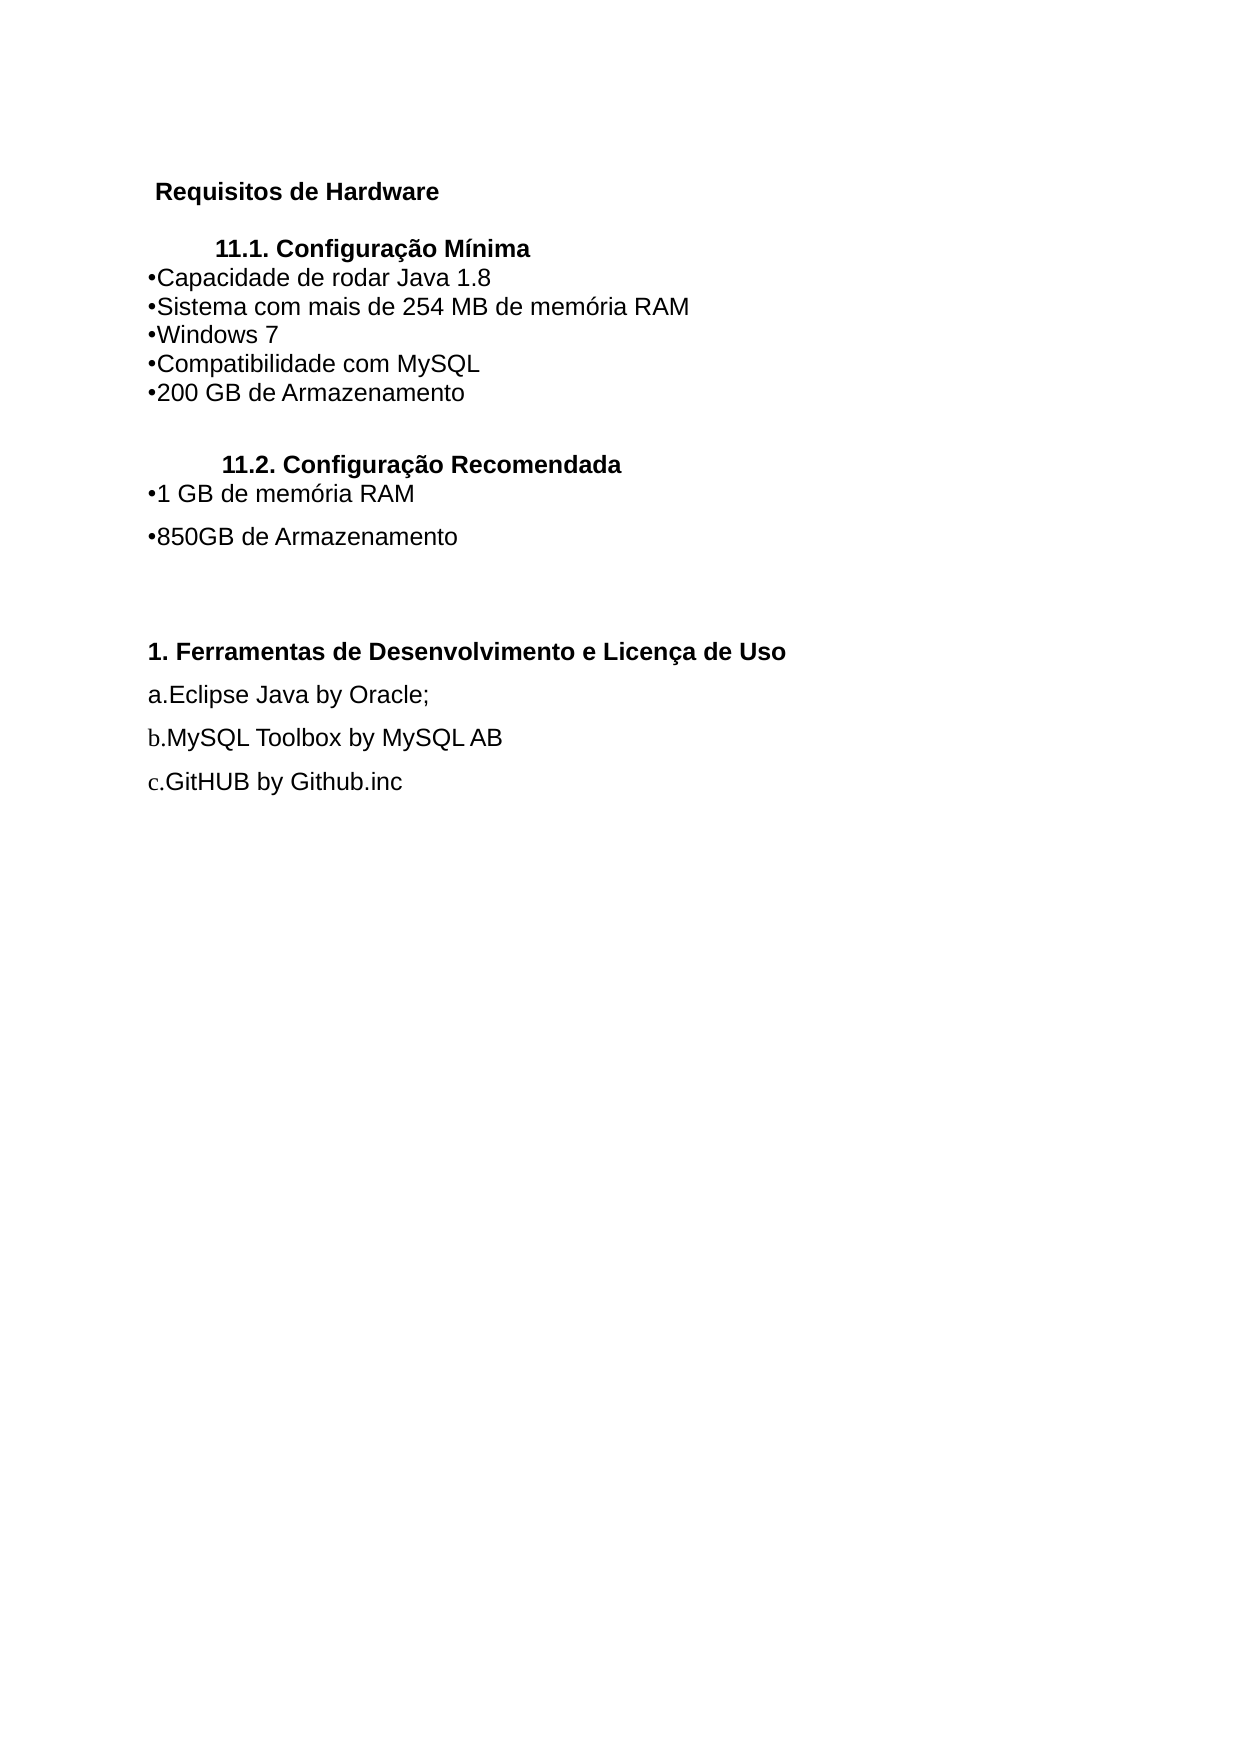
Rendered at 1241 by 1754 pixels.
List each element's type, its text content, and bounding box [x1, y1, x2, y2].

list Windows 7 [148, 320, 1092, 349]
list Ferramentas de Desenvolvimento e Licença de Uso [148, 637, 1092, 666]
list Capacidade de rodar Java 1.8 [148, 263, 1092, 292]
list Sistema com mais de 254 MB de memória RAM [148, 292, 1092, 320]
list Compatibilidade com MySQL [148, 349, 1092, 378]
list GitHUB by Github.inc [148, 767, 1092, 796]
text 11.2. Configuração Recomendada [148, 450, 1092, 479]
text 11.1. Configuração Mínima [148, 234, 1092, 263]
list MySQL Toolbox by MySQL AB [148, 723, 1092, 752]
list Eclipse Java by Oracle; [148, 680, 1092, 709]
list 850GB de Armazenamento [148, 522, 1092, 551]
list 1 GB de memória RAM [148, 479, 1092, 508]
list 200 GB de Armazenamento [148, 378, 1092, 407]
subtitle Requisitos de Hardware [148, 176, 1092, 205]
